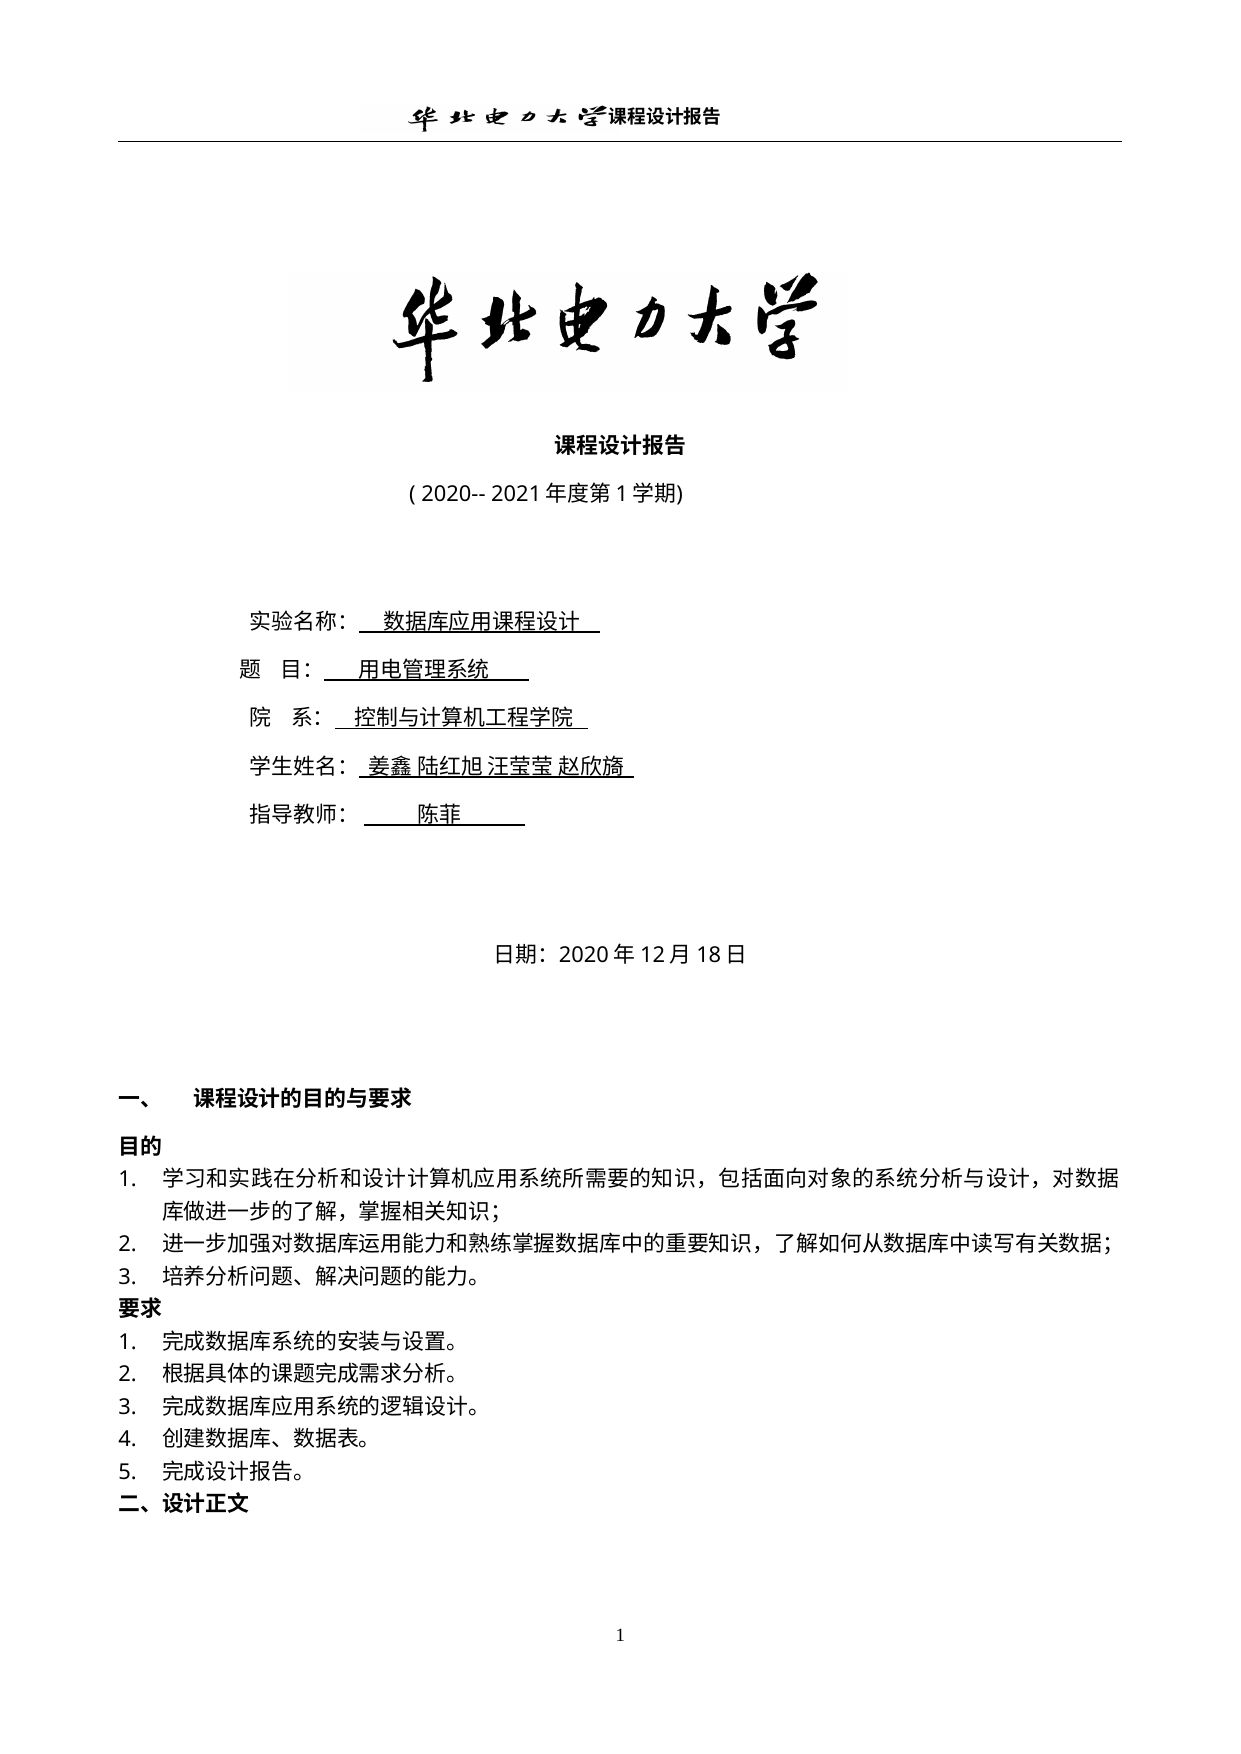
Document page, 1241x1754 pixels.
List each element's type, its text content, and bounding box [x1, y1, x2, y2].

list 学习和实践在分析和设计计算机应用系统所需要的知识，包括面向对象的系统分析与设计，对数据库做进一步的了解，掌握相关知识； [118, 1161, 1122, 1226]
text 指导教师： 陈菲 [118, 797, 1122, 829]
list 根据具体的课题完成需求分析。 [118, 1356, 1122, 1388]
picture [358, 105, 622, 134]
text 实验名称： 数据库应用课程设计 [118, 603, 1122, 636]
text 目的 [118, 1128, 1122, 1161]
text 二、设计正文 [118, 1486, 1122, 1518]
list 完成数据库应用系统的逻辑设计。 [118, 1388, 1122, 1421]
text 学生姓名： 姜鑫 陆红旭 汪莹莹 赵欣旖 [118, 748, 1122, 781]
text 课程设计报告 [118, 428, 1122, 460]
list 完成设计报告。 [118, 1453, 1122, 1486]
list 完成数据库系统的安装与设置。 [118, 1323, 1122, 1356]
list 课程设计的目的与要求 [118, 1080, 1122, 1113]
text ( 2020-- 2021年度第1学期) [168, 476, 1122, 508]
text 日期：2020年 12月 18日 [118, 937, 1122, 969]
list 进一步加强对数据库运用能力和熟练掌握数据库中的重要知识，了解如何从数据库中读写有关数据； [118, 1226, 1122, 1258]
picture [287, 270, 850, 392]
text 要求 [118, 1291, 1122, 1323]
list 创建数据库、数据表。 [118, 1421, 1122, 1453]
text 院 系： 控制与计算机工程学院 [118, 700, 1122, 732]
text 题 目： 用电管理系统 [118, 652, 1122, 684]
list 培养分析问题、解决问题的能力。 [118, 1258, 1122, 1291]
